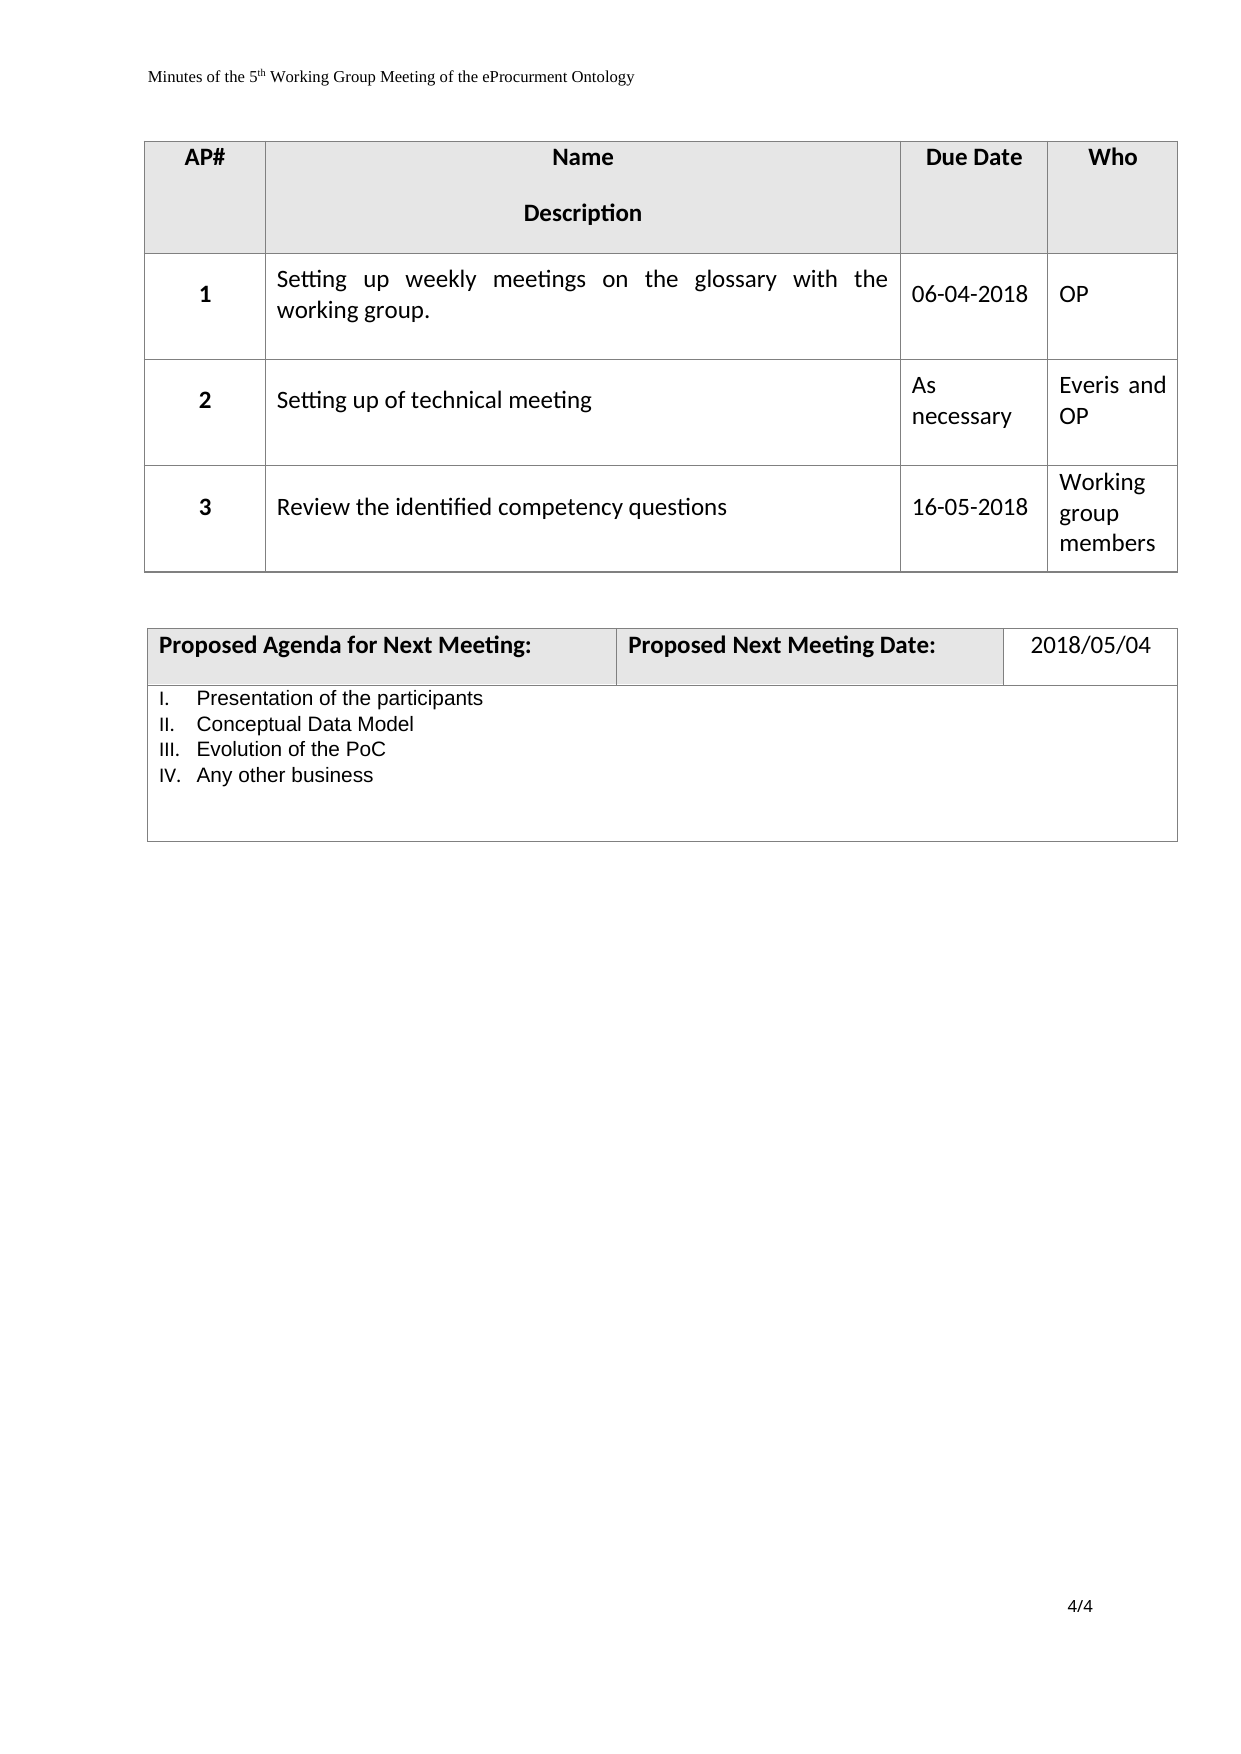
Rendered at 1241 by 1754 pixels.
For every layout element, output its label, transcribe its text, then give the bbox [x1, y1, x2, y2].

table_cell AP# [145, 142, 265, 253]
table_cell 3 [145, 466, 265, 571]
table_cell 06-04-2018 [901, 254, 1047, 359]
table_cell Who [1048, 142, 1177, 253]
table_cell Name Description [266, 142, 900, 253]
table_header Proposed Agenda for Next Meeting: [148, 629, 616, 684]
table_cell Working group members [1048, 466, 1177, 571]
table_cell 1 [145, 254, 265, 359]
table_cell Presentation of the participants Conceptual Data Model Evolution of the PoC Any other business [148, 686, 1177, 841]
table_cell Setting up weekly meetings on the glossary with the working group. [266, 254, 900, 359]
table_header Proposed Next Meeting Date: [617, 629, 1003, 684]
table_cell As necessary [901, 360, 1047, 465]
table_cell Due Date [901, 142, 1047, 253]
table_cell 16-05-2018 [901, 466, 1047, 571]
table_cell Review the identified competency questions [266, 466, 900, 571]
table_cell OP [1048, 254, 1177, 359]
table_cell Everis and OP [1048, 360, 1177, 465]
table_cell Setting up of technical meeting [266, 360, 900, 465]
table_cell 2 [145, 360, 265, 465]
table_header 2018/05/04 [1004, 629, 1177, 684]
